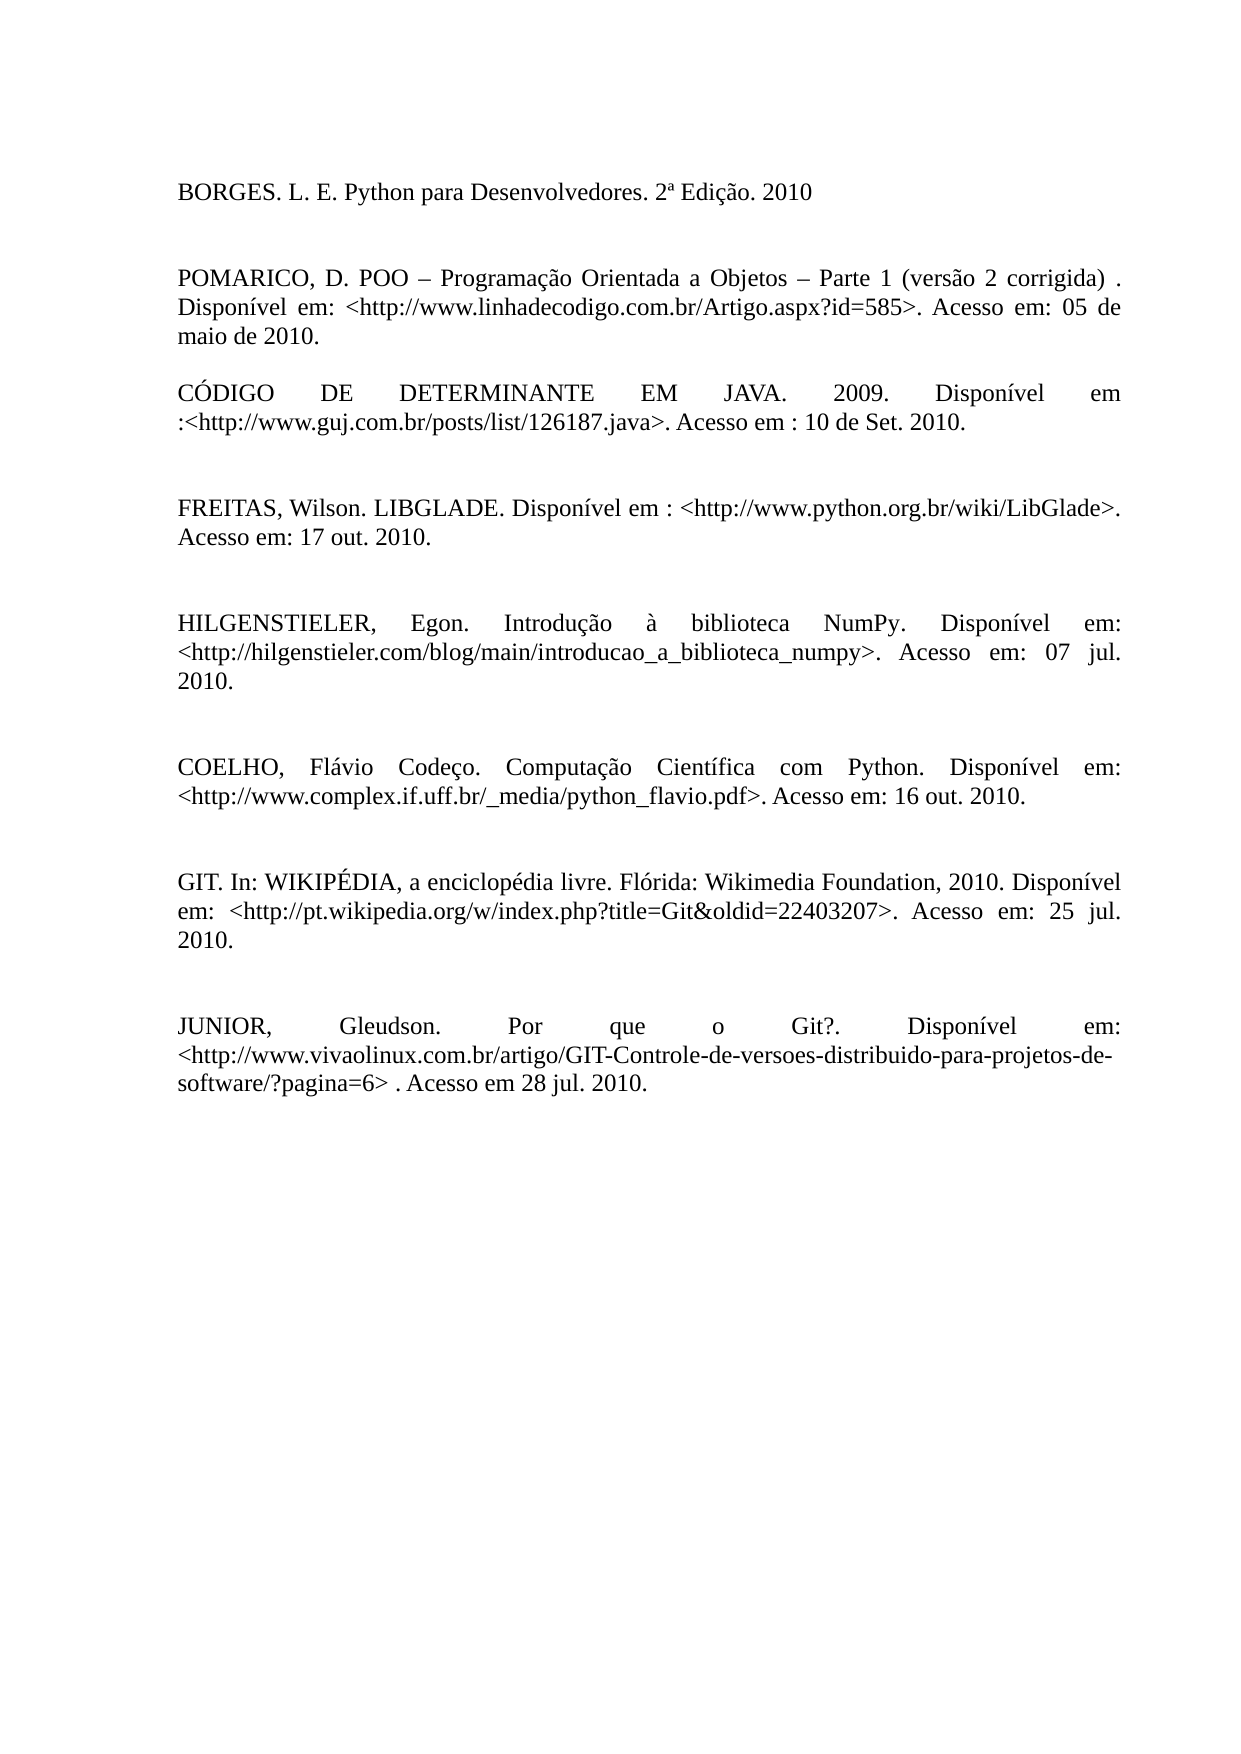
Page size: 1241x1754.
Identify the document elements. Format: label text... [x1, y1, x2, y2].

text COELHO, Flávio Codeço. Computação Científica com Python. Disponível em: <http://www.complex.if.uff.br/_media/python_flavio.pdf>. Acesso em: 16 out. 2010. [177, 752, 1122, 810]
text POMARICO, D. POO – Programação Orientada a Objetos – Parte 1 (versão 2 corrigida) . Disponível em: <http://www.linhadecodigo.com.br/Artigo.aspx?id=585>. Acesso em: 05 de maio de 2010. [177, 263, 1122, 350]
text JUNIOR, Gleudson. Por que o Git?. Disponível em: <http://www.vivaolinux.com.br/artigo/GIT-Controle-de-versoes-distribuido-para-projetos-de-software/?pagina=6> . Acesso em 28 jul. 2010. [177, 1011, 1122, 1097]
text BORGES. L. E. Python para Desenvolvedores. 2ª Edição. 2010 [177, 177, 1122, 206]
text CÓDIGO DE DETERMINANTE EM JAVA. 2009. Disponível em :<http://www.guj.com.br/posts/list/126187.java>. Acesso em : 10 de Set. 2010. [177, 378, 1122, 436]
text HILGENSTIELER, Egon. Introdução à biblioteca NumPy. Disponível em: <http://hilgenstieler.com/blog/main/introducao_a_biblioteca_numpy>. Acesso em: 07 jul. 2010. [177, 608, 1122, 695]
text GIT. In: WIKIPÉDIA, a enciclopédia livre. Flórida: Wikimedia Foundation, 2010. Disponível em: <http://pt.wikipedia.org/w/index.php?title=Git&oldid=22403207>. Acesso em: 25 jul. 2010. [177, 867, 1122, 953]
text FREITAS, Wilson. LIBGLADE. Disponível em : <http://www.python.org.br/wiki/LibGlade>. Acesso em: 17 out. 2010. [177, 493, 1122, 551]
